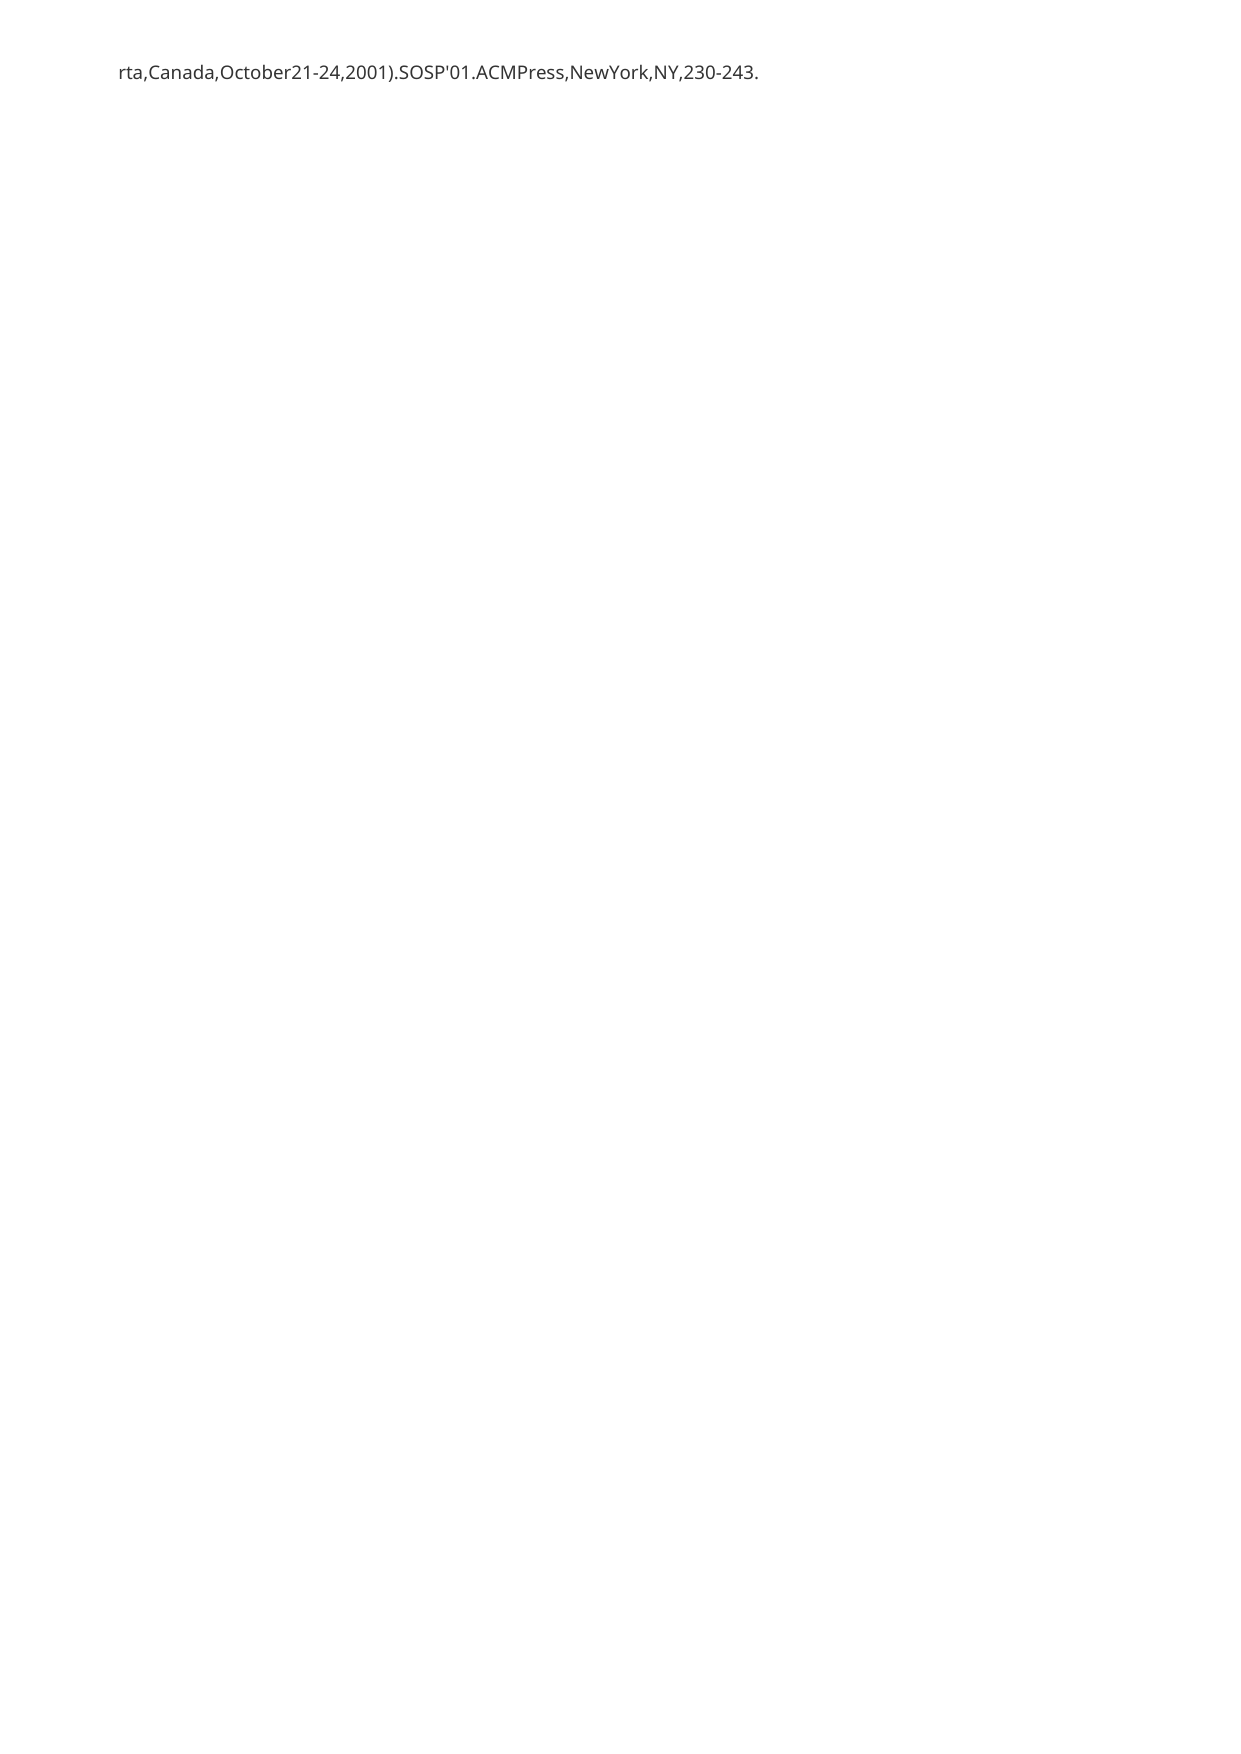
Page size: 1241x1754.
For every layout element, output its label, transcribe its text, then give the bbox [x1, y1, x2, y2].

text rta,Canada,October21-24,2001).SOSP'01.ACMPress,NewYork,NY,230-243. [118, 59, 1181, 84]
